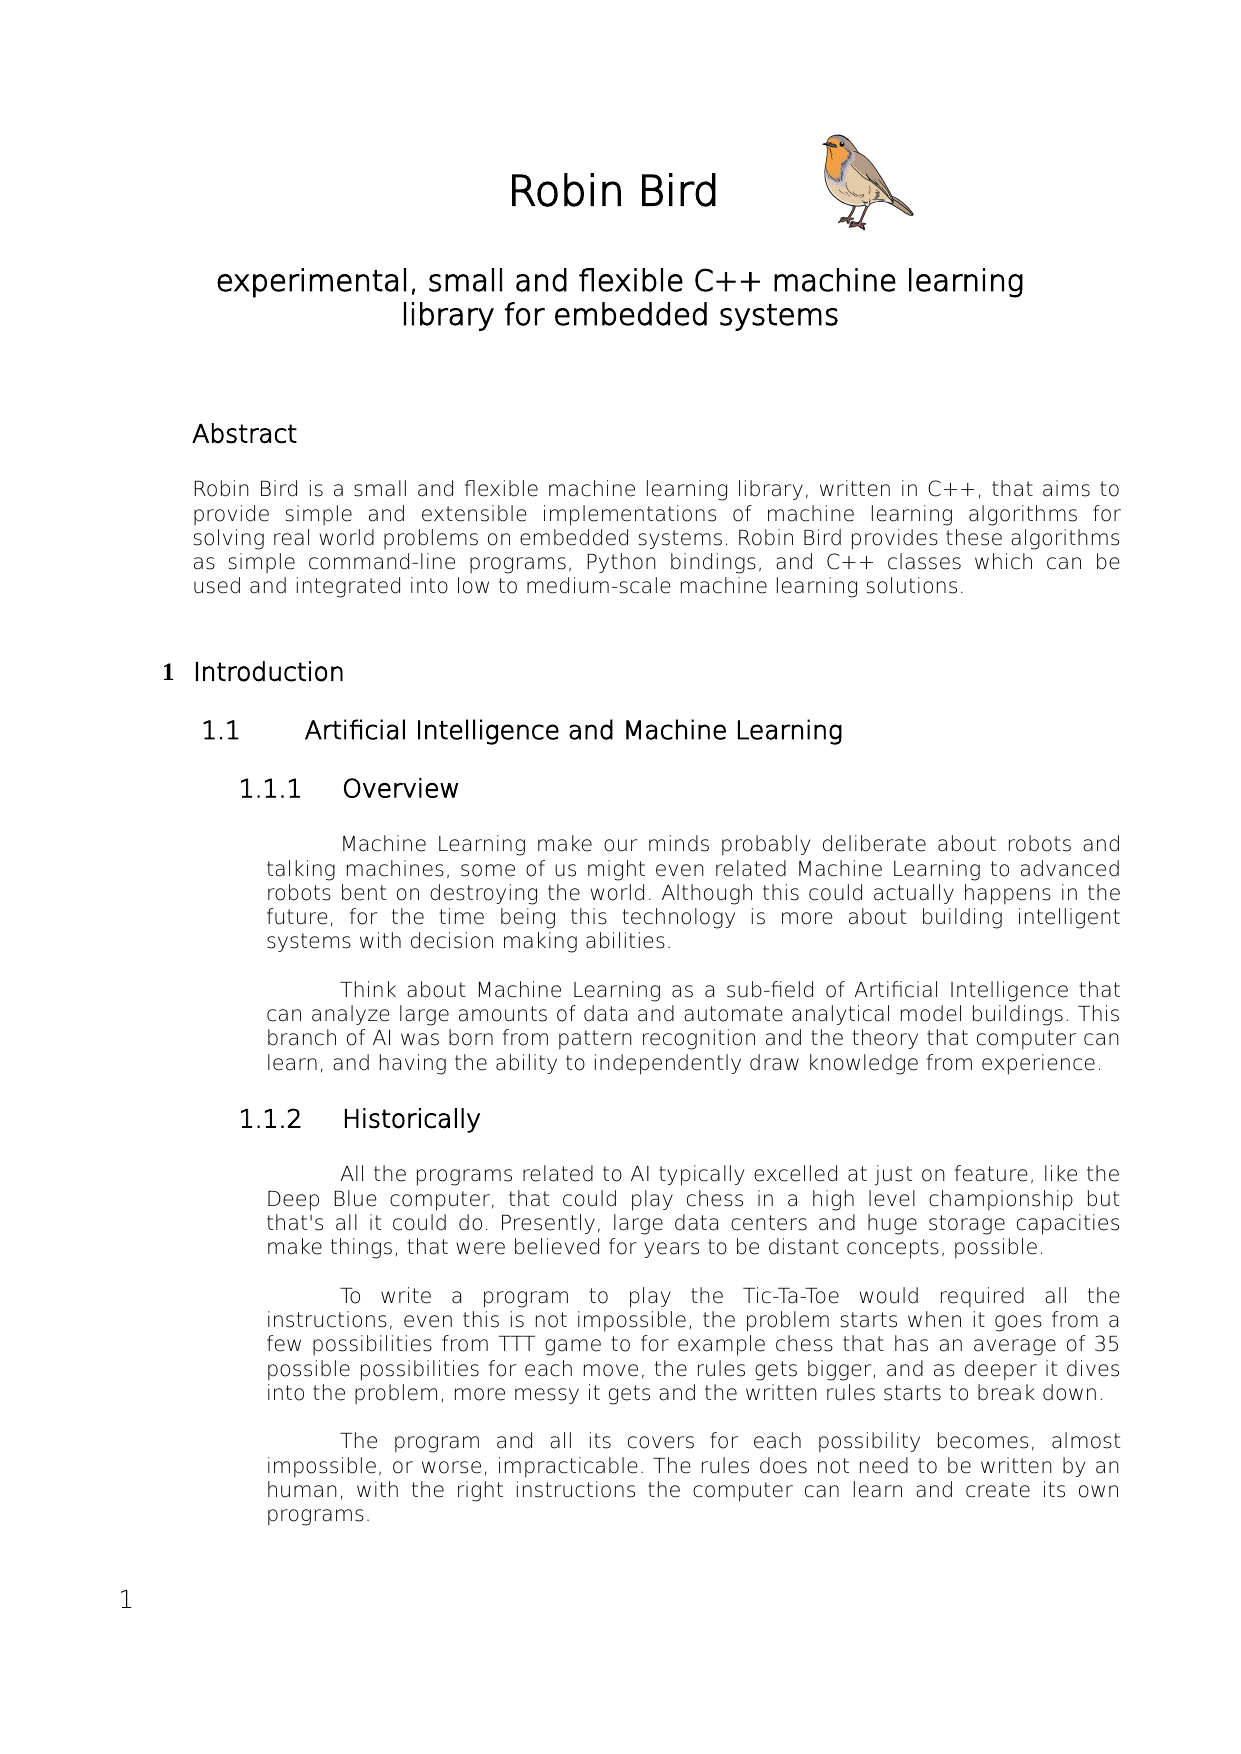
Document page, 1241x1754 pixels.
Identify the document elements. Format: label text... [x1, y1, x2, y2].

picture [809, 124, 927, 242]
text All the programs related to AI typically excelled at just on feature, like the Deep Blue computer, that could play chess in a high level championship but that's all it could do. Presently, large data centers and huge storage capacities make things, that were believed for years to be distant concepts, possible. [266, 1162, 1122, 1259]
text 1 [118, 1585, 1122, 1614]
text Robin Bird [118, 167, 809, 215]
text Abstract [192, 419, 1122, 448]
list Overview [231, 774, 1122, 803]
list Historically [231, 1104, 1122, 1133]
list Introduction [156, 657, 1122, 686]
text Machine Learning make our minds probably deliberate about robots and talking machines, some of us might even related Machine Learning to advanced robots bent on destroying the world. Although this could actually happens in the future, for the time being this technology is more about building intelligent systems with decision making abilities. [266, 832, 1122, 954]
text To write a program to play the Tic-Ta-Toe would required all the instructions, even this is not impossible, the problem starts when it goes from a few possibilities from TTT game to for example chess that has an average of 35 possible possibilities for each move, the rules gets bigger, and as deeper it dives into the problem, more messy it gets and the written rules starts to break down. [266, 1284, 1122, 1405]
text Robin Bird is a small and flexible machine learning library, written in C++, that aims to provide simple and extensible implementations of machine learning algorithms for solving real world problems on embedded systems. Robin Bird provides these algorithms as simple command-line programs, Python bindings, and C++ classes which can be used and integrated into low to medium-scale machine learning solutions. [192, 477, 1122, 599]
text library for embedded systems [118, 298, 1122, 332]
list Artificial Intelligence and Machine Learning [193, 716, 1122, 745]
text The program and all its covers for each possibility becomes, almost impossible, or worse, impracticable. The rules does not need to be written by an human, with the right instructions the computer can learn and create its own programs. [266, 1429, 1122, 1527]
text Think about Machine Learning as a sub-field of Artificial Intelligence that can analyze large amounts of data and automate analytical model buildings. This branch of AI was born from pattern recognition and the theory that computer can learn, and having the ability to independently draw knowledge from experience. [266, 978, 1122, 1075]
text [927, 167, 1122, 215]
text experimental, small and flexible C++ machine learning [118, 264, 1122, 298]
